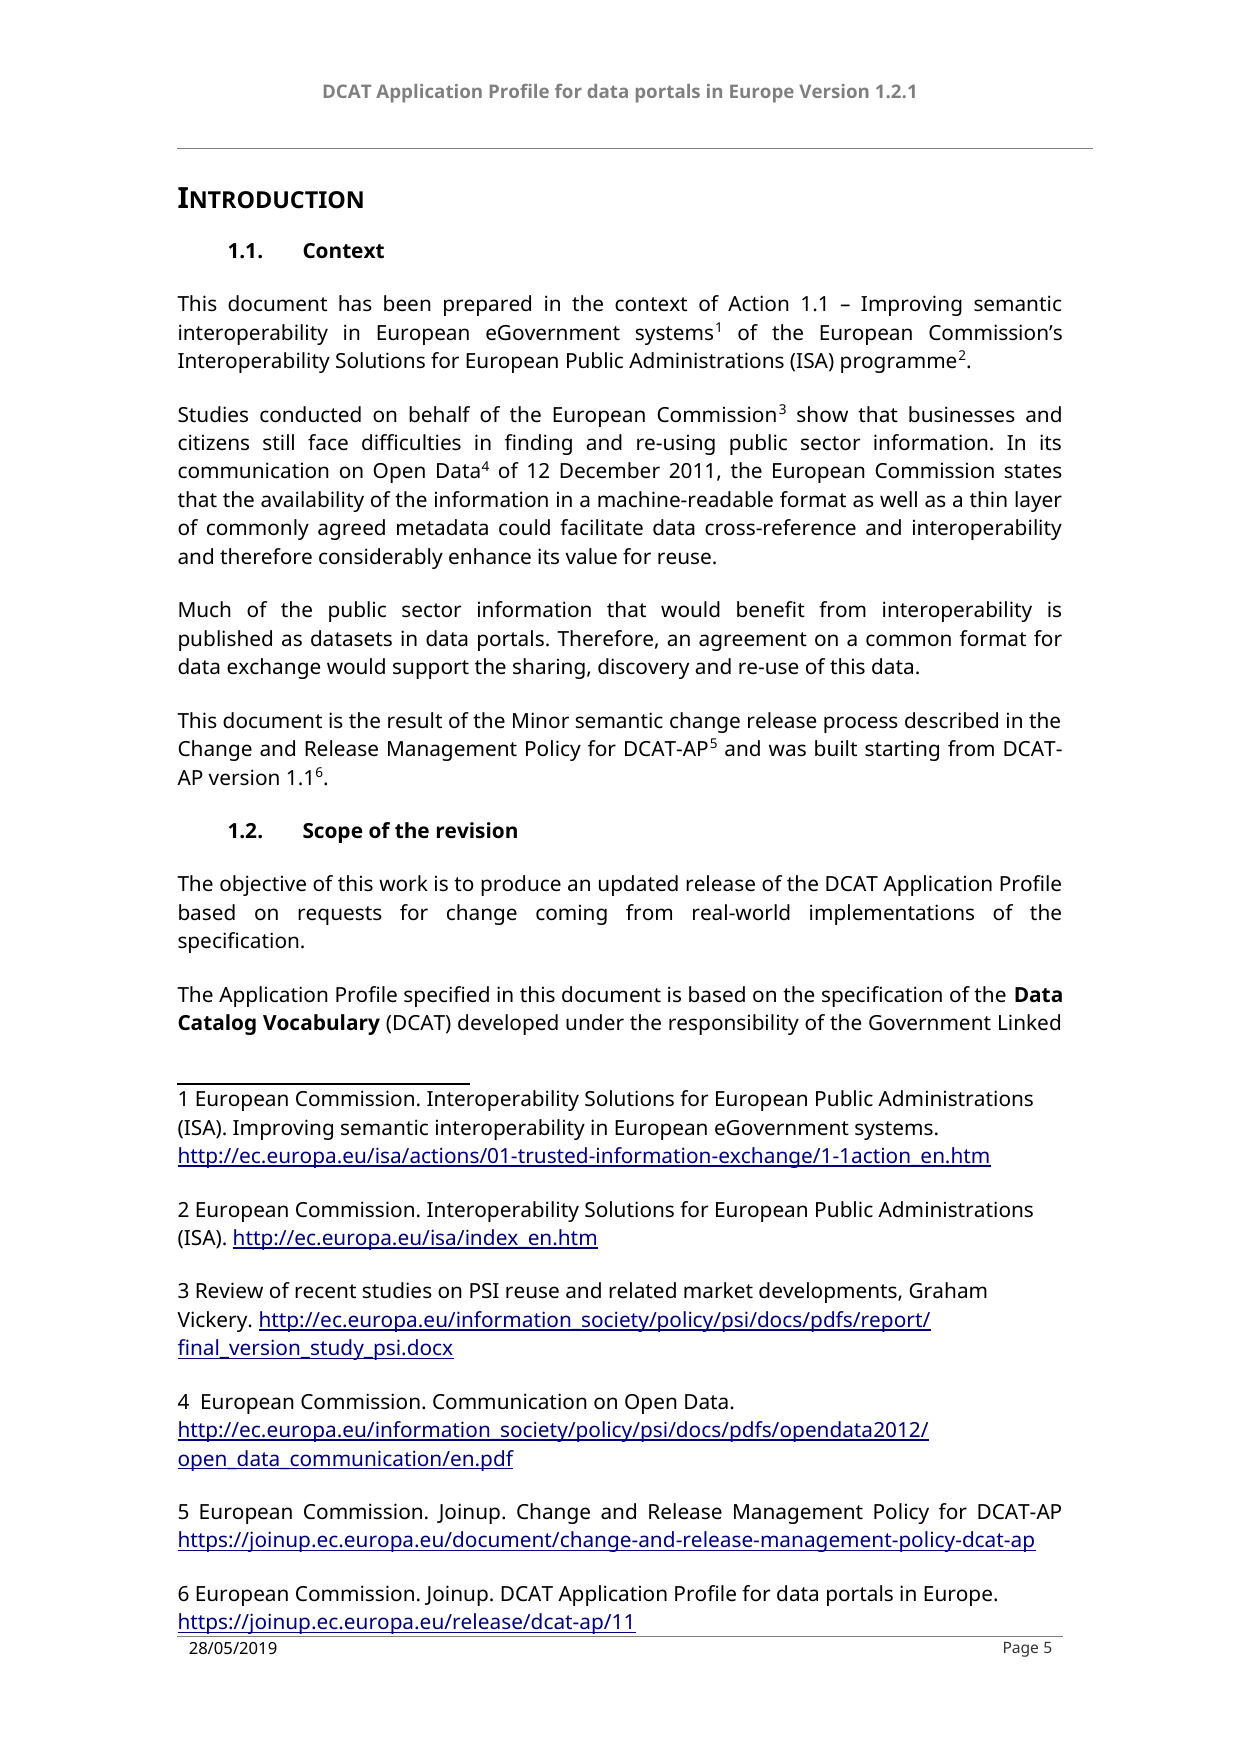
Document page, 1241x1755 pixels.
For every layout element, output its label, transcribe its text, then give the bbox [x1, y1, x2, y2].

text This document is the result of the Minor semantic change release process described in the Change and Release Management Policy for DCAT-AP and was built starting from DCAT-AP version 1.1. [177, 706, 1063, 791]
subtitle Introduction [177, 178, 1063, 217]
text European Commission. Joinup. Change and Release Management Policy for DCAT-AP https://joinup.ec.europa.eu/document/change-and-release-management-policy-dcat-ap [177, 1497, 1063, 1554]
subtitle Scope of the revision [227, 816, 1063, 844]
text Much of the public sector information that would benefit from interoperability is published as datasets in data portals. Therefore, an agreement on a common format for data exchange would support the sharing, discovery and re-use of this data. [177, 595, 1063, 681]
text Review of recent studies on PSI reuse and related market developments, Graham Vickery. http://ec.europa.eu/information_society/policy/psi/docs/pdfs/report/final_version_study_psi.docx [177, 1277, 1063, 1362]
text European Commission. Interoperability Solutions for European Public Administrations (ISA). Improving semantic interoperability in European eGovernment systems. http://ec.europa.eu/isa/actions/01-trusted-information-exchange/1-1action_en.htm [177, 1084, 1063, 1170]
text The Application Profile specified in this document is based on the specification of the Data Catalog Vocabulary (DCAT) developed under the responsibility of the Government Linked [177, 980, 1063, 1037]
text European Commission. Joinup. DCAT Application Profile for data portals in Europe. https://joinup.ec.europa.eu/release/dcat-ap/11 [177, 1579, 1063, 1636]
text European Commission. Communication on Open Data. http://ec.europa.eu/information_society/policy/psi/docs/pdfs/opendata2012/open_data_communication/en.pdf [177, 1387, 1063, 1472]
text European Commission. Interoperability Solutions for European Public Administrations (ISA). http://ec.europa.eu/isa/index_en.htm [177, 1195, 1063, 1252]
text Studies conducted on behalf of the European Commission show that businesses and citizens still face difficulties in finding and re-using public sector information. In its communication on Open Data of 12 December 2011, the European Commission states that the availability of the information in a machine-readable format as well as a thin layer of commonly agreed metadata could facilitate data cross-reference and interoperability and therefore considerably enhance its value for reuse. [177, 400, 1063, 570]
text This document has been prepared in the context of Action 1.1 – Improving semantic interoperability in European eGovernment systems of the European Commission’s Interoperability Solutions for European Public Administrations (ISA) programme. [177, 289, 1063, 375]
text The objective of this work is to produce an updated release of the DCAT Application Profile based on requests for change coming from real-world implementations of the specification. [177, 869, 1063, 955]
subtitle Context [227, 236, 1063, 264]
